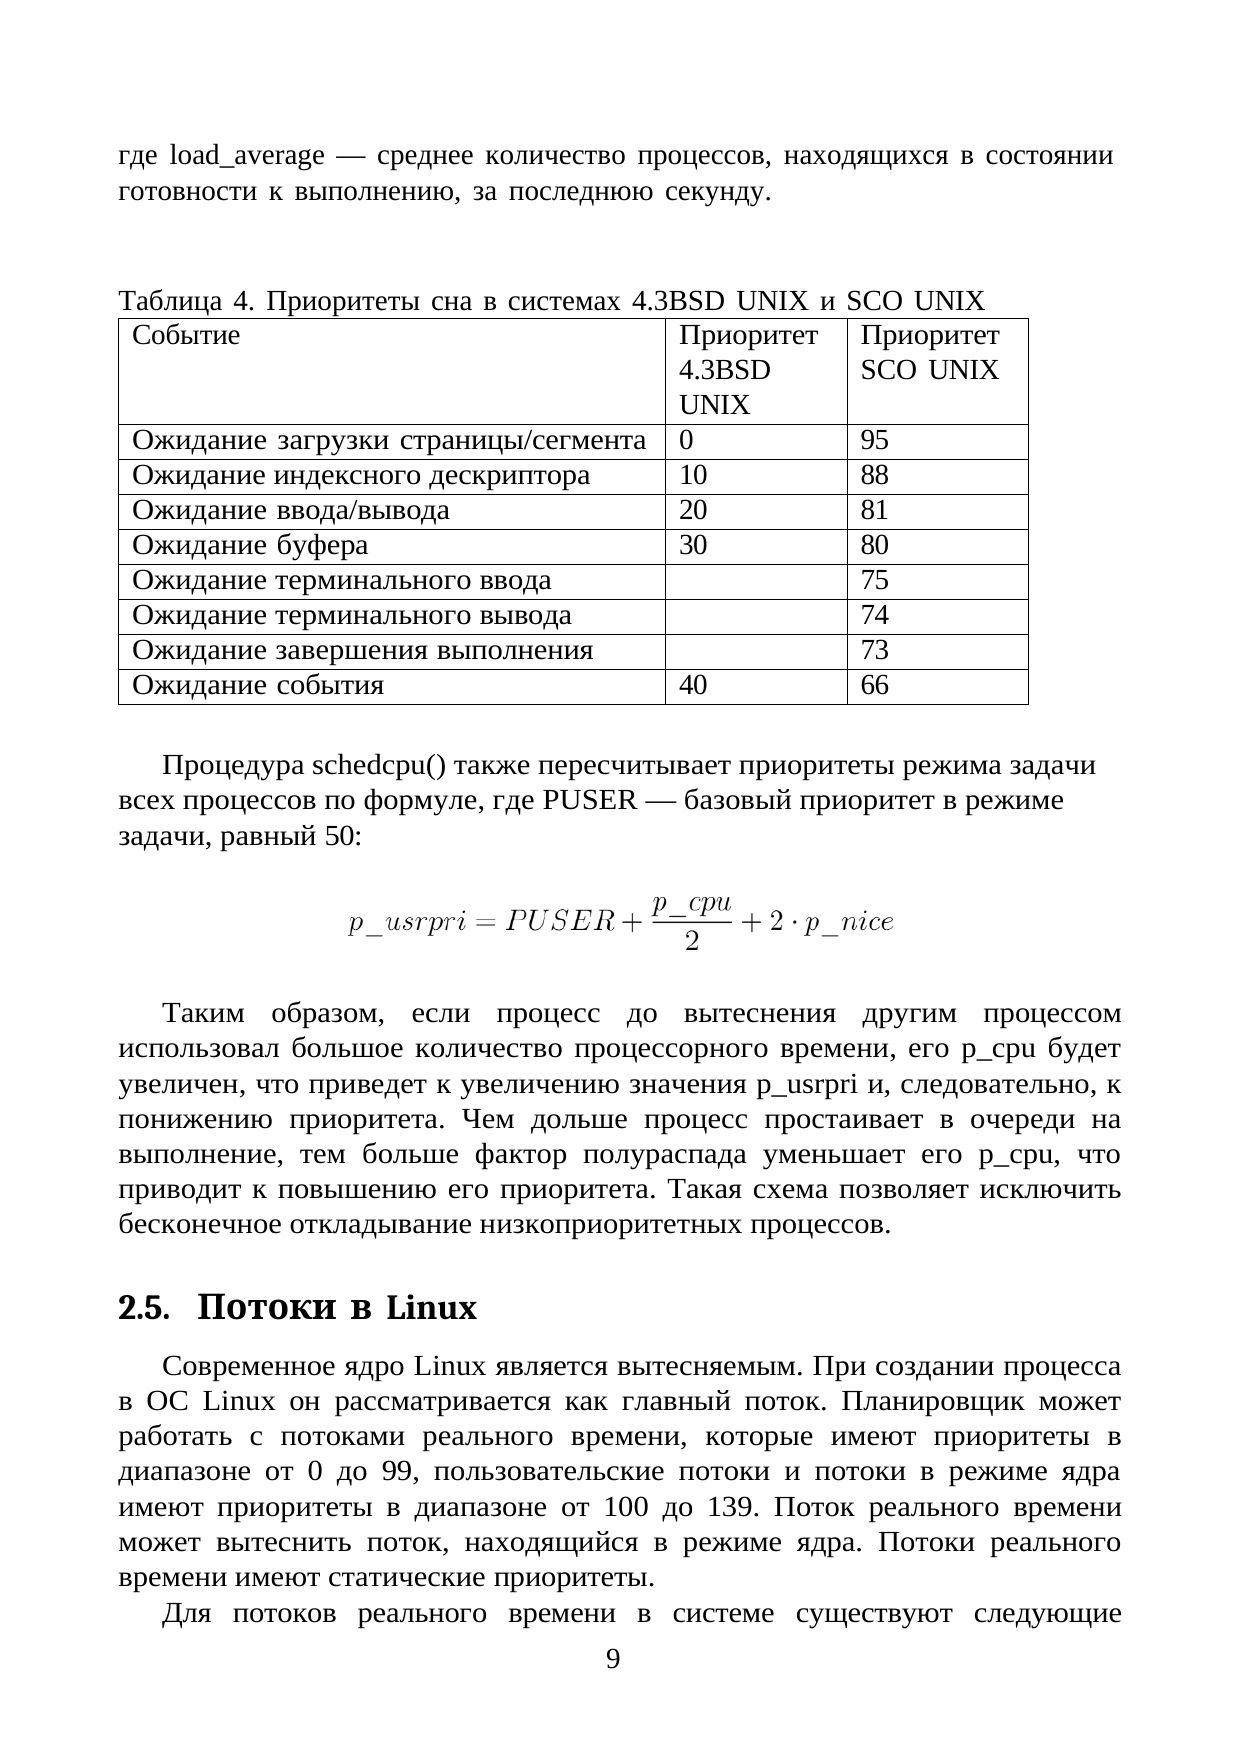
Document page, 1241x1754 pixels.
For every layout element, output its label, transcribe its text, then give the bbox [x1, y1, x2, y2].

table_header Приоритет 4.3BSD UNIX [666, 319, 847, 424]
table_cell Ожидание ввода/вывода [119, 495, 665, 529]
table_header Событие [119, 319, 665, 424]
table_cell 75 [848, 565, 1028, 599]
picture [331, 868, 913, 971]
table_cell 30 [666, 530, 847, 564]
subtitle Потоки в Linux [118, 1288, 1137, 1328]
text Для потоков реального времени в системе существуют следующие [118, 1595, 1122, 1628]
table_cell 73 [848, 635, 1028, 669]
table_cell Ожидание загрузки страницы/сегмента [119, 425, 665, 459]
table_cell 88 [848, 460, 1028, 494]
table_cell [666, 565, 847, 599]
table_cell Ожидание буфера [119, 530, 665, 564]
table_cell 20 [666, 495, 847, 529]
table_cell 81 [848, 495, 1028, 529]
table_cell Ожидание терминального ввода [119, 565, 665, 599]
text Процедура schedcpu() также пересчитывает приоритеты режима задачи всех процессов по формуле, где PUSER — базовый приоритет в режиме задачи, равный 50: [118, 747, 1137, 851]
table_cell Ожидание терминального вывода [119, 600, 665, 634]
table_cell 74 [848, 600, 1028, 634]
table_cell 0 [666, 425, 847, 459]
table_cell Ожидание завершения выполнения [119, 635, 665, 669]
table_cell [666, 635, 847, 669]
text Современное ядро Linux является вытесняемым. При создании процесса в ОС Linux он рассматривается как главный поток. Планировщик может работать с потоками реального времени, которые имеют приоритеты в диапазоне от 0 до 99, пользовательские потоки и потоки в режиме ядра имеют приоритеты в диапазоне от 100 до 139. Поток реального времени может вытеснить поток, находящийся в режиме ядра. Потоки реального времени имеют статические приоритеты. [118, 1348, 1122, 1593]
table_cell Ожидание события [119, 670, 665, 704]
table_cell 66 [848, 670, 1028, 704]
table_cell Ожидание индексного дескриптора [119, 460, 665, 494]
table_cell 40 [666, 670, 847, 704]
text Таблица 4. Приоритеты сна в системах 4.3BSD UNIX и SCO UNIX [118, 283, 1137, 317]
table_header Приоритет SCO UNIX [848, 319, 1028, 424]
table_cell 80 [848, 530, 1028, 564]
table_cell 10 [666, 460, 847, 494]
table_cell 95 [848, 425, 1028, 459]
text где load_average — среднее количество процессов, находящихся в состоянии готовности к выполнению, за последнюю секунду. [118, 137, 1137, 206]
table_cell [666, 600, 847, 634]
text Таким образом, если процесс до вытеснения другим процессом использовал большое количество процессорного времени, его p_cpu будет увеличен, что приведет к увеличению значения p_usrpri и, следовательно, к понижению приоритета. Чем дольше процесс простаивает в очереди на выполнение, тем больше фактор полураспада уменьшает его p_cpu, что приводит к повышению его приоритета. Такая схема позволяет исключить бесконечное откладывание низкоприоритетных процессов. [118, 995, 1122, 1240]
